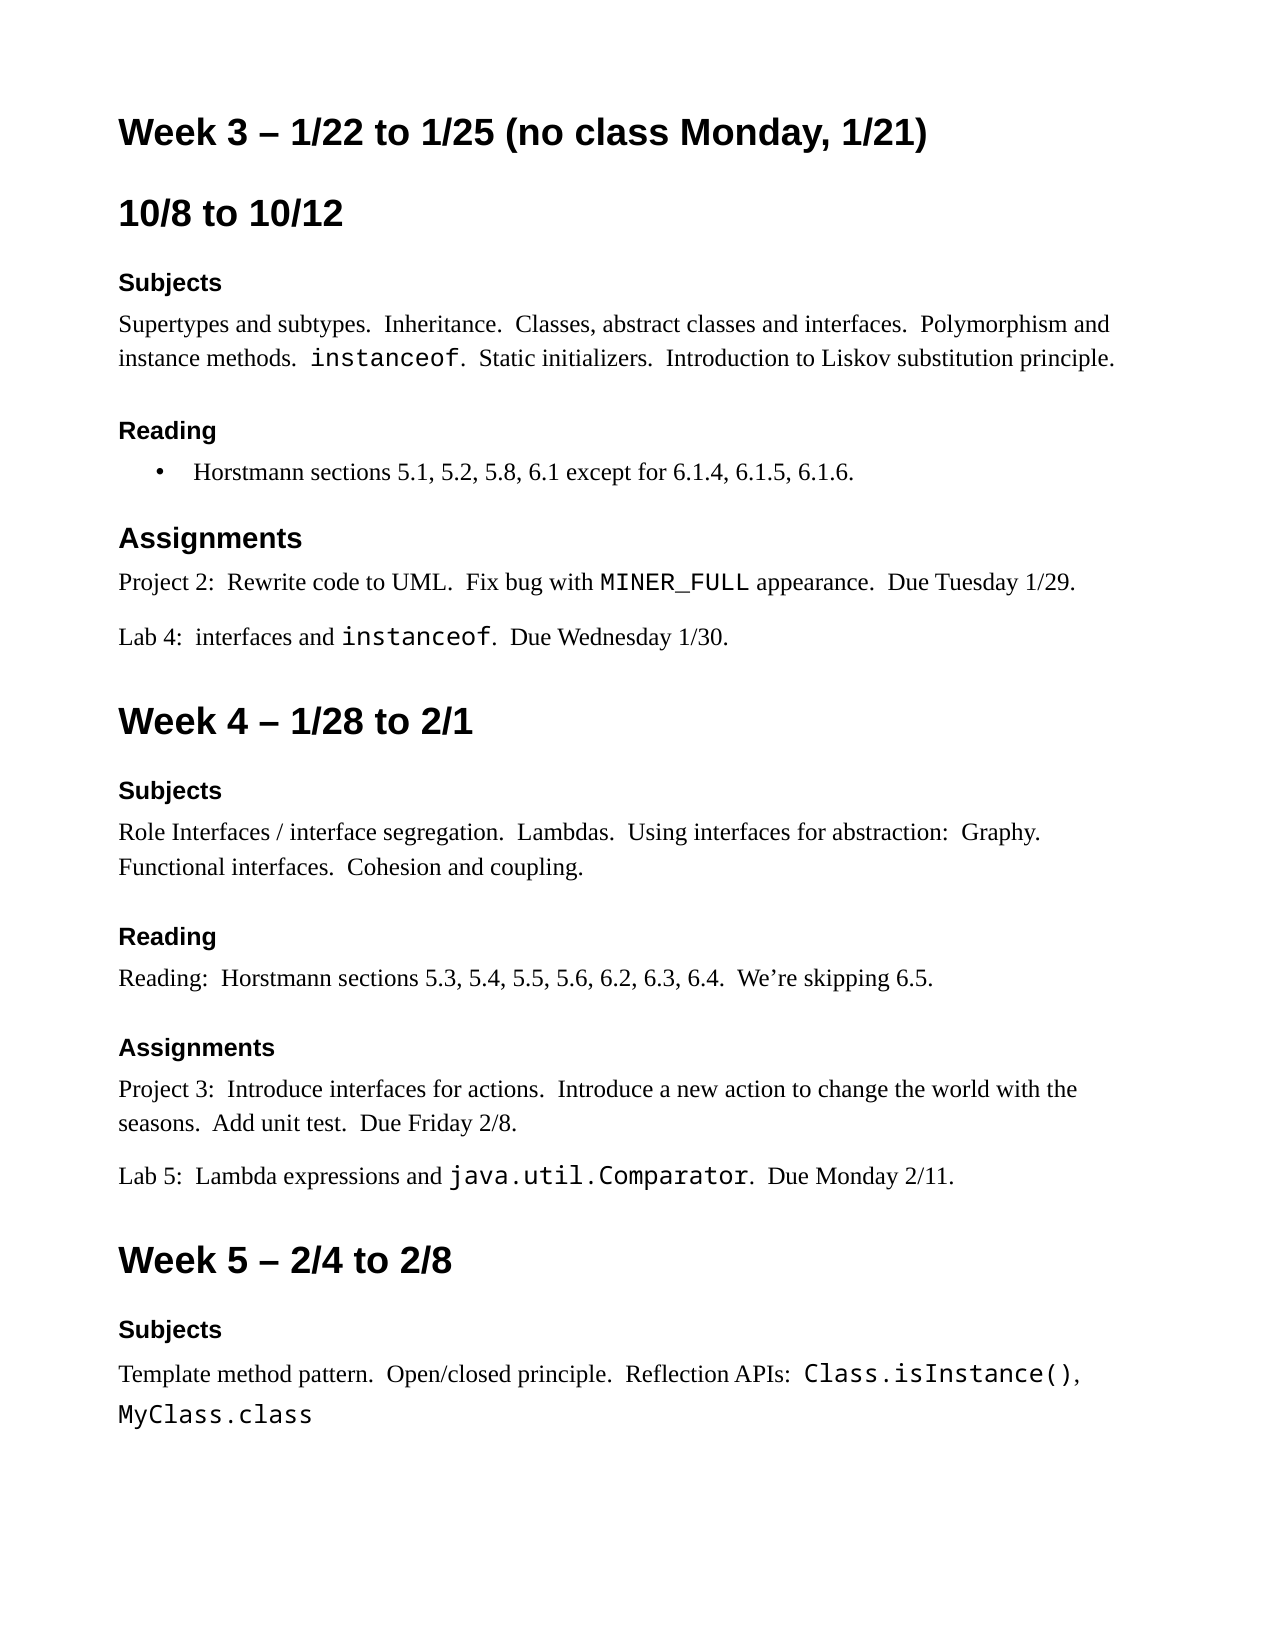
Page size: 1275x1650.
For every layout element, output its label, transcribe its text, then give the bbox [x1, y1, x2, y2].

subtitle Reading [118, 921, 1157, 950]
text Role Interfaces / interface segregation. Lambdas. Using interfaces for abstraction: Graphy. Functional interfaces. Cohesion and coupling. [118, 817, 1157, 880]
text Project 2: Rewrite code to UML. Fix bug with MINER_FULL appearance. Due Tuesday 1/29. [118, 567, 1157, 598]
subtitle Reading [118, 416, 1157, 444]
subtitle 10/8 to 10/12 [118, 191, 1157, 234]
subtitle Assignments [118, 1033, 1157, 1061]
subtitle Subjects [118, 776, 1157, 804]
subtitle Week 3 – 1/22 to 1/25 (no class Monday, 1/21) [118, 109, 1157, 153]
list Horstmann sections 5.1, 5.2, 5.8, 6.1 except for 6.1.4, 6.1.5, 6.1.6. [156, 457, 1157, 486]
text Supertypes and subtypes. Inheritance. Classes, abstract classes and interfaces. Polymorphism and instance methods. instanceof. Static initializers. Introduction to Liskov substitution principle. [118, 309, 1157, 374]
subtitle Week 4 – 1/28 to 2/1 [118, 699, 1157, 742]
text Template method pattern. Open/closed principle. Reflection APIs: Class.isInstance(), MyClass.class [118, 1356, 1157, 1431]
subtitle Week 5 – 2/4 to 2/8 [118, 1238, 1157, 1281]
text Project 3: Introduce interfaces for actions. Introduce a new action to change the world with the seasons. Add unit test. Due Friday 2/8. [118, 1074, 1157, 1137]
text Reading: Horstmann sections 5.3, 5.4, 5.5, 5.6, 6.2, 6.3, 6.4. We’re skipping 6.5. [118, 963, 1157, 991]
text Lab 5: Lambda expressions and java.util.Comparator. Due Monday 2/11. [118, 1157, 1157, 1191]
text Lab 4: interfaces and instanceof. Due Wednesday 1/30. [118, 618, 1157, 652]
subtitle Assignments [118, 521, 1157, 554]
subtitle Subjects [118, 268, 1157, 296]
subtitle Subjects [118, 1315, 1157, 1343]
